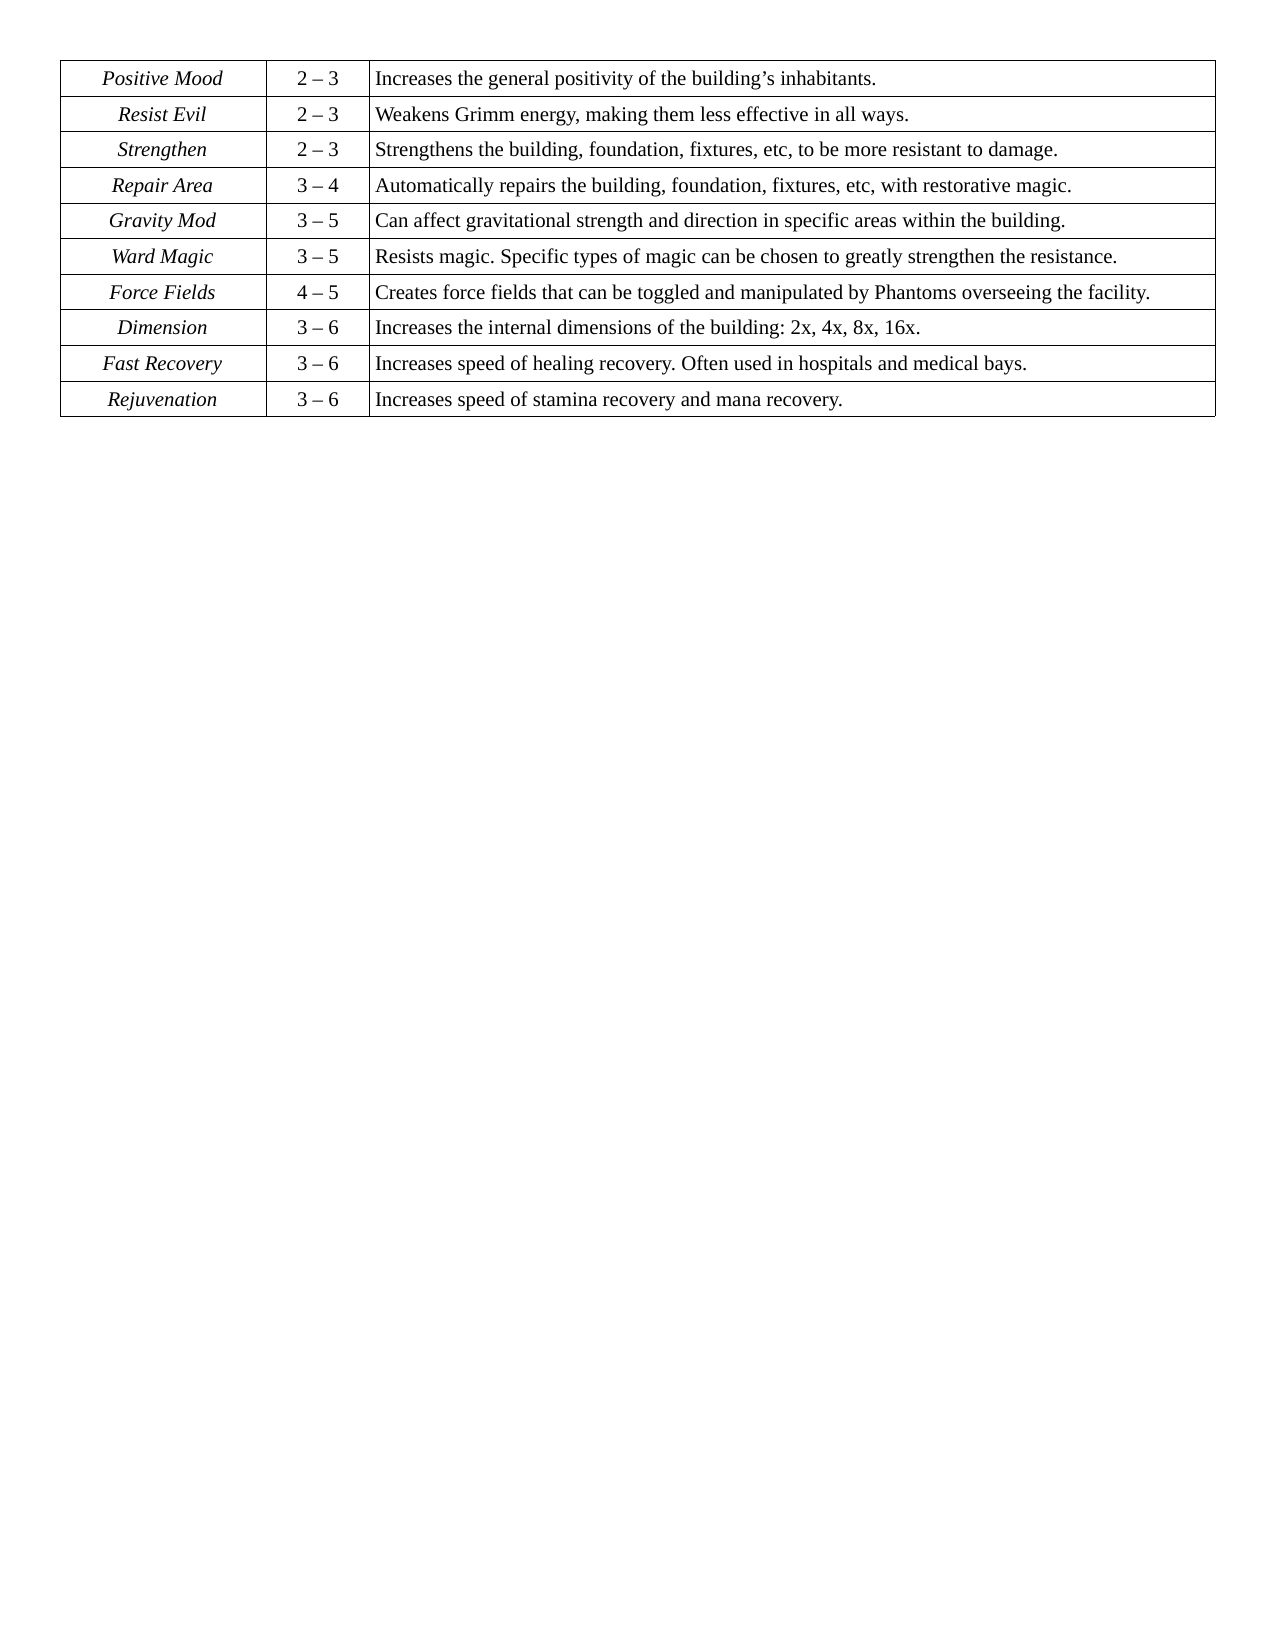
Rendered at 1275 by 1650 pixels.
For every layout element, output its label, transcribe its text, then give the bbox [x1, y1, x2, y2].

table_cell Resists magic. Specific types of magic can be chosen to greatly strengthen the resistance. [370, 239, 1215, 274]
table_cell Increases speed of healing recovery. Often used in hospitals and medical bays. [370, 346, 1215, 381]
table_cell Strengthen [61, 132, 266, 167]
table_cell Increases speed of stamina recovery and mana recovery. [370, 382, 1215, 416]
table_cell Increases the general positivity of the building’s inhabitants. [370, 61, 1215, 96]
table_cell 2 – 3 [267, 61, 369, 96]
table_cell Automatically repairs the building, foundation, fixtures, etc, with restorative magic. [370, 168, 1215, 202]
table_cell Can affect gravitational strength and direction in specific areas within the building. [370, 204, 1215, 238]
table_cell Creates force fields that can be toggled and manipulated by Phantoms overseeing the facility. [370, 275, 1215, 309]
table_cell 3 – 4 [267, 168, 369, 202]
table_cell 3 – 6 [267, 382, 369, 416]
table_cell Dimension [61, 310, 266, 345]
table_cell 3 – 5 [267, 204, 369, 238]
table_cell Ward Magic [61, 239, 266, 274]
table_cell Increases the internal dimensions of the building: 2x, 4x, 8x, 16x. [370, 310, 1215, 345]
table_cell 2 – 3 [267, 97, 369, 131]
table_cell 3 – 5 [267, 239, 369, 274]
table_cell 2 – 3 [267, 132, 369, 167]
table_cell 3 – 6 [267, 346, 369, 381]
table_cell 4 – 5 [267, 275, 369, 309]
table_cell Strengthens the building, foundation, fixtures, etc, to be more resistant to damage. [370, 132, 1215, 167]
table_cell Force Fields [61, 275, 266, 309]
table_cell 3 – 6 [267, 310, 369, 345]
table_cell Fast Recovery [61, 346, 266, 381]
table_cell Rejuvenation [61, 382, 266, 416]
table_cell Weakens Grimm energy, making them less effective in all ways. [370, 97, 1215, 131]
table_cell Positive Mood [61, 61, 266, 96]
table_cell Gravity Mod [61, 204, 266, 238]
table_cell Resist Evil [61, 97, 266, 131]
table_cell Repair Area [61, 168, 266, 202]
